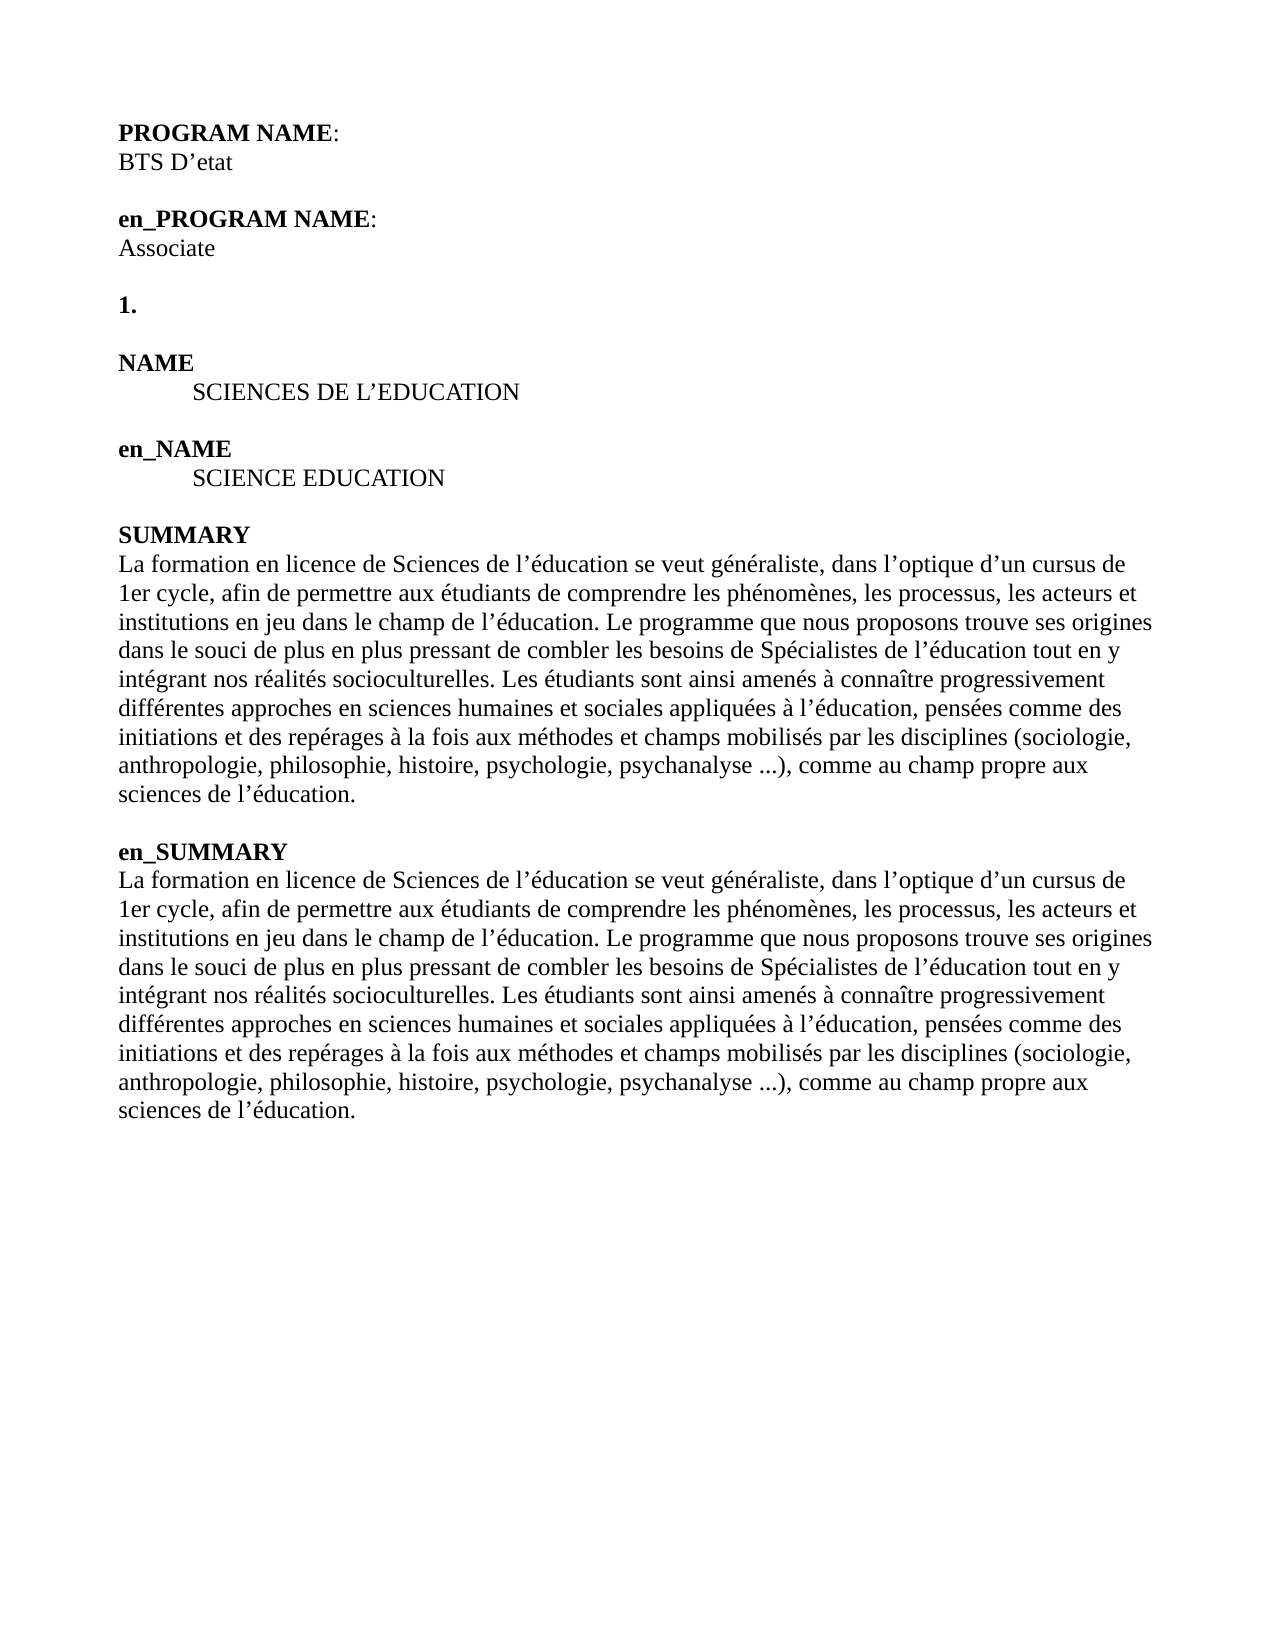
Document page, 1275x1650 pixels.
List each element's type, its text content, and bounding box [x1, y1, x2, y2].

text en_SUMMARY [118, 837, 1157, 866]
text 1. [118, 291, 1157, 319]
text SUMMARY [118, 521, 1157, 549]
text BTS D’etat [118, 147, 1157, 176]
text en_NAME [118, 434, 1157, 463]
text La formation en licence de Sciences de l’éducation se veut généraliste, dans l’optique d’un cursus de 1er cycle, afin de permettre aux étudiants de comprendre les phénomènes, les processus, les acteurs et institutions en jeu dans le champ de l’éducation. Le programme que nous proposons trouve ses origines dans le souci de plus en plus pressant de combler les besoins de Spécialistes de l’éducation tout en y intégrant nos réalités socioculturelles. Les étudiants sont ainsi amenés à connaître progressivement différentes approches en sciences humaines et sociales appliquées à l’éducation, pensées comme des initiations et des repérages à la fois aux méthodes et champs mobilisés par les disciplines (sociologie, anthropologie, philosophie, histoire, psychologie, psychanalyse ...), comme au champ propre aux sciences de l’éducation. [118, 866, 1157, 1124]
text La formation en licence de Sciences de l’éducation se veut généraliste, dans l’optique d’un cursus de 1er cycle, afin de permettre aux étudiants de comprendre les phénomènes, les processus, les acteurs et institutions en jeu dans le champ de l’éducation. Le programme que nous proposons trouve ses origines dans le souci de plus en plus pressant de combler les besoins de Spécialistes de l’éducation tout en y intégrant nos réalités socioculturelles. Les étudiants sont ainsi amenés à connaître progressivement différentes approches en sciences humaines et sociales appliquées à l’éducation, pensées comme des initiations et des repérages à la fois aux méthodes et champs mobilisés par les disciplines (sociologie, anthropologie, philosophie, histoire, psychologie, psychanalyse ...), comme au champ propre aux sciences de l’éducation. [118, 549, 1157, 808]
text SCIENCE EDUCATION [118, 463, 1157, 492]
text en_PROGRAM NAME: [118, 204, 1157, 233]
text PROGRAM NAME: [118, 118, 1157, 147]
text Associate [118, 233, 1157, 262]
text SCIENCES DE L’EDUCATION [118, 377, 1157, 406]
text NAME [118, 348, 1157, 377]
